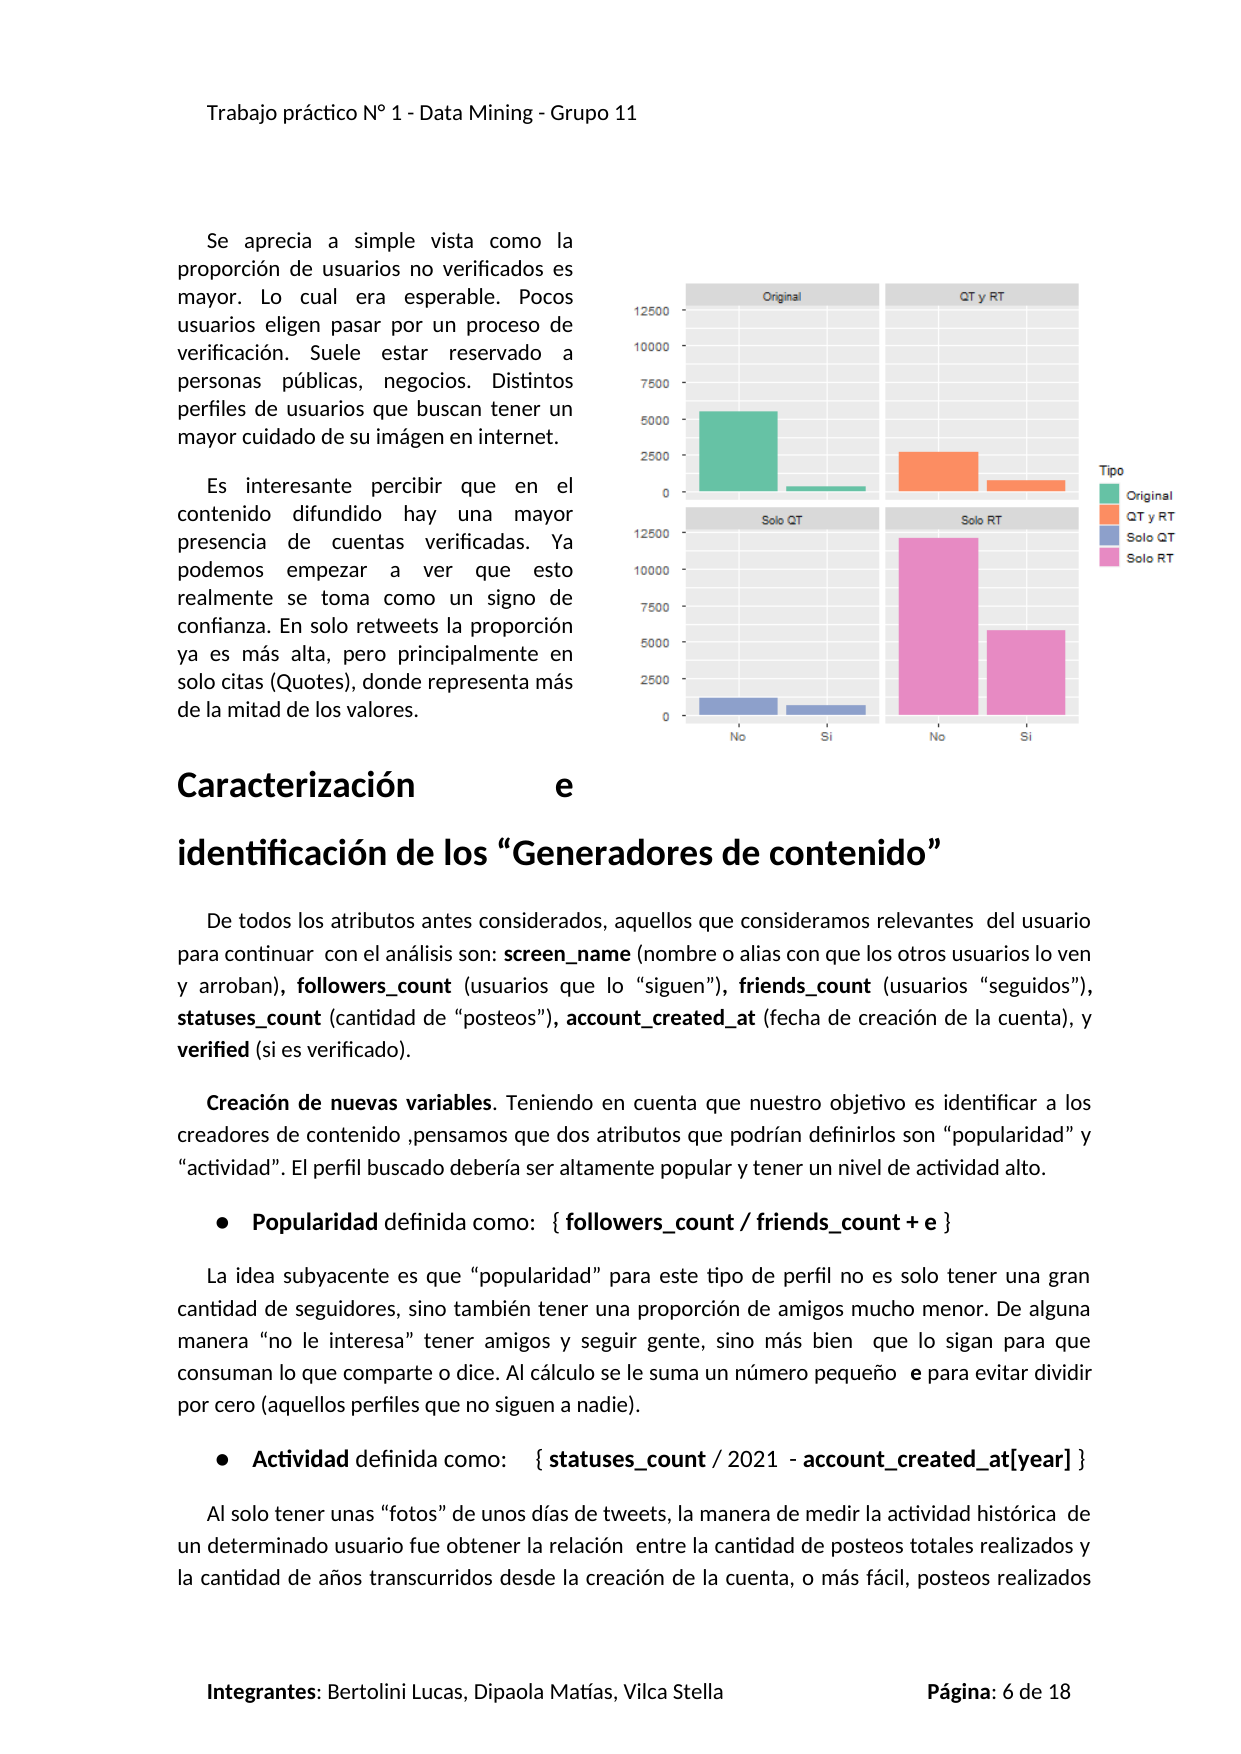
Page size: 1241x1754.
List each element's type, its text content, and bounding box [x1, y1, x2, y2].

list Actividad definida como: { statuses_count / 2021 - account_created_at[year] } [214, 1443, 1093, 1474]
text Es interesante percibir que en el contenido difundido hay una mayor presencia de cuentas verificadas. Ya podemos empezar a ver que esto realmente se toma como un signo de confianza. En solo retweets la proporción ya es más alta, pero principalmente en solo citas (Quotes), donde representa más de la mitad de los valores. [177, 471, 592, 723]
text De todos los atributos antes considerados, aquellos que consideramos relevantes del usuario para continuar con el análisis son: screen_name (nombre o alias con que los otros usuarios lo ven y arroban), followers_count (usuarios que lo “siguen”), friends_count (usuarios “seguidos”), statuses_count (cantidad de “posteos”), account_created_at (fecha de creación de la cuenta), y verified (si es verificado). [177, 906, 1093, 1063]
text Al solo tener unas “fotos” de unos días de tweets, la manera de medir la actividad histórica de un determinado usuario fue obtener la relación entre la cantidad de posteos totales realizados y la cantidad de años transcurridos desde la creación de la cuenta, o más fácil, posteos realizados [177, 1499, 1093, 1591]
text La idea subyacente es que “popularidad” para este tipo de perfil no es solo tener una gran cantidad de seguidores, sino también tener una proporción de amigos mucho menor. De alguna manera “no le interesa” tener amigos y seguir gente, sino más bien que lo sigan para que consuman lo que comparte o dice. Al cálculo se le suma un número pequeño e para evitar dividir por cero (aquellos perfiles que no siguen a nadie). [177, 1261, 1093, 1418]
text Se aprecia a simple vista como la proporción de usuarios no verificados es mayor. Lo cual era esperable. Pocos usuarios eligen pasar por un proceso de verificación. Suele estar reservado a personas públicas, negocios. Distintos perfiles de usuarios que buscan tener un mayor cuidado de su imágen en internet. [177, 226, 1093, 450]
subtitle Caracterización e identificación de los “Generadores de contenido” [177, 761, 1093, 875]
picture [592, 261, 1198, 774]
text Creación de nuevas variables. Teniendo en cuenta que nuestro objetivo es identificar a los creadores de contenido ,pensamos que dos atributos que podrían definirlos son “popularidad” y “actividad”. El perfil buscado debería ser altamente popular y tener un nivel de actividad alto. [177, 1088, 1093, 1181]
list Popularidad definida como: { followers_count / friends_count + e } [214, 1206, 1093, 1236]
